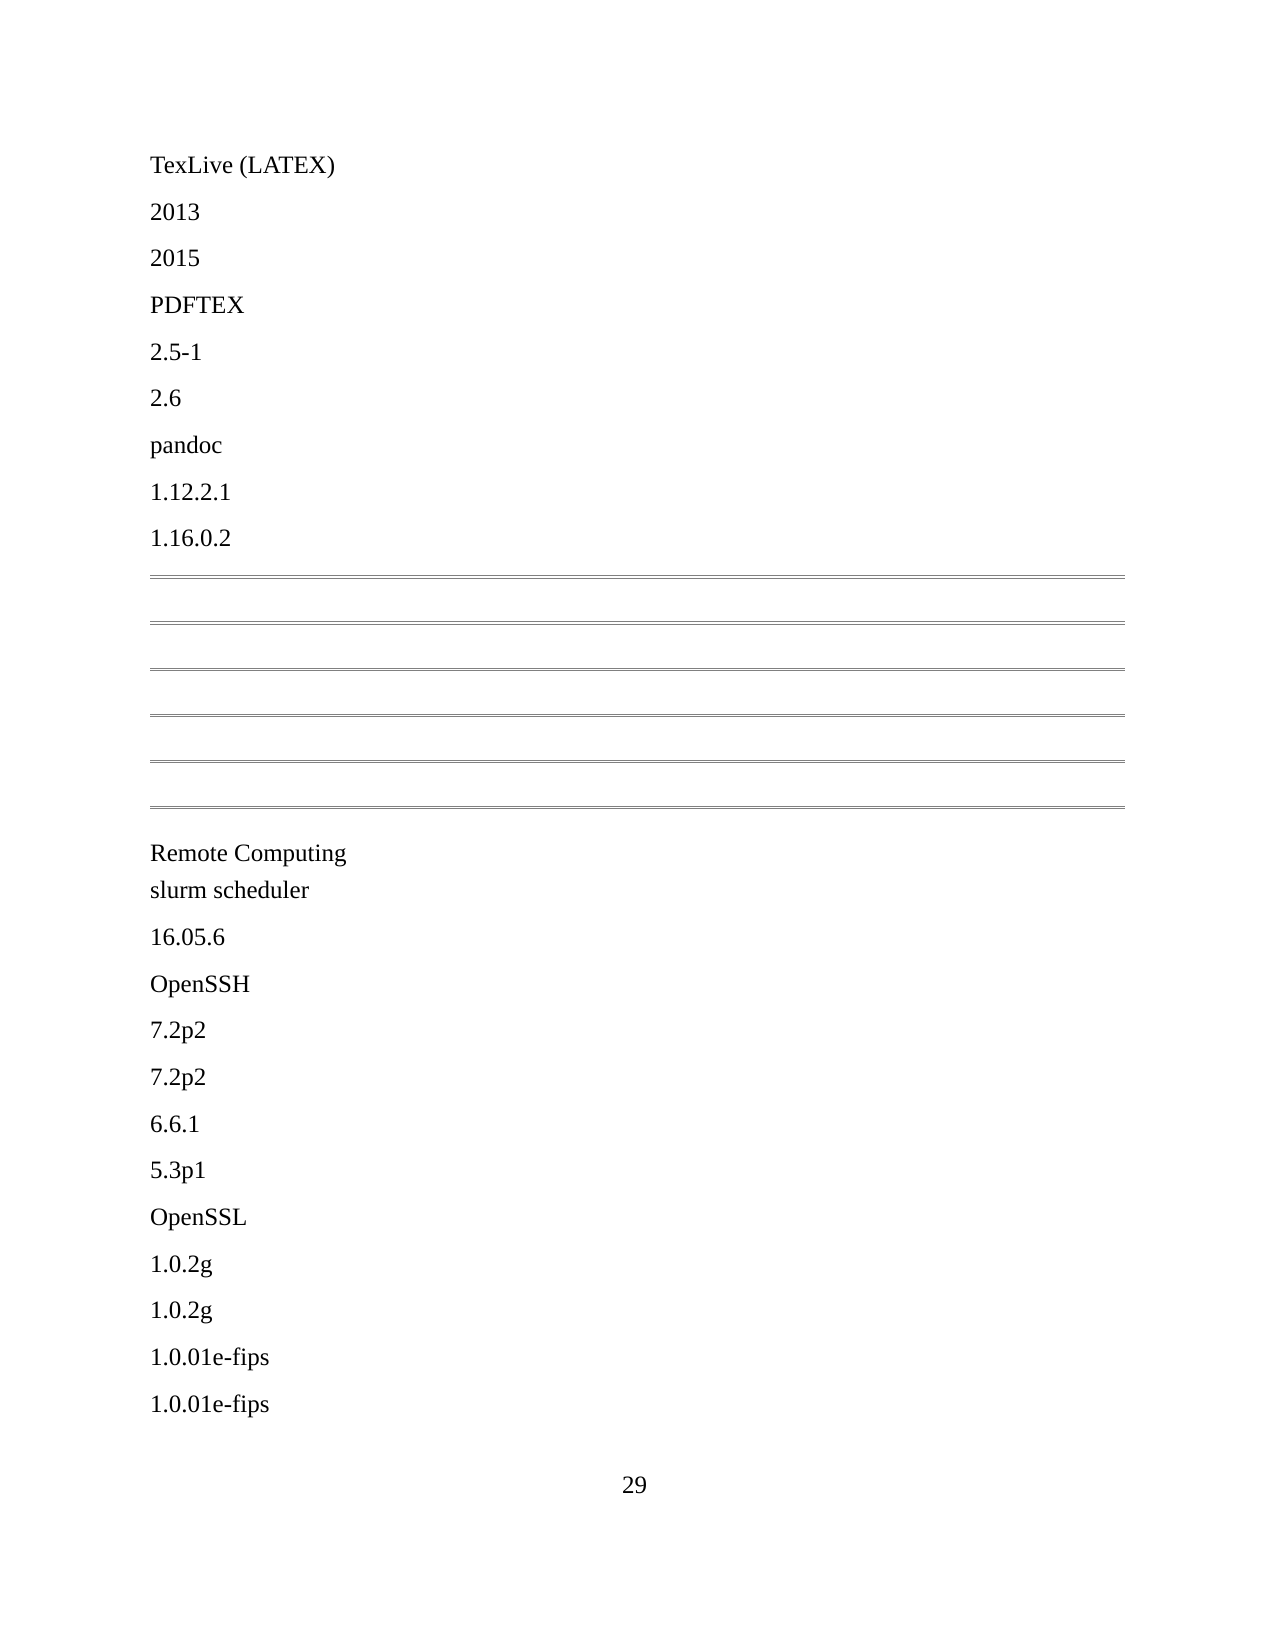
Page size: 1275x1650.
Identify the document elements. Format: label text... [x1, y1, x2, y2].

text 7.2p2 [150, 1062, 1125, 1091]
text 1.0.2g [150, 1296, 1125, 1324]
text slurm scheduler [150, 876, 1125, 904]
text 2013 [150, 197, 1125, 225]
text TexLive (LATEX) [150, 150, 1125, 179]
text 1.0.2g [150, 1249, 1125, 1278]
text 1.16.0.2 [150, 523, 1125, 552]
text 2.6 [150, 383, 1125, 412]
text 6.6.1 [150, 1109, 1125, 1138]
text 16.05.6 [150, 922, 1125, 951]
text OpenSSH [150, 969, 1125, 998]
text 7.2p2 [150, 1016, 1125, 1044]
text 2015 [150, 243, 1125, 272]
text 5.3p1 [150, 1156, 1125, 1184]
text OpenSSL [150, 1202, 1125, 1231]
text 1.0.01e-fips [150, 1342, 1125, 1371]
text 1.0.01e-fips [150, 1389, 1125, 1418]
text 1.12.2.1 [150, 477, 1125, 505]
text PDFTEX [150, 290, 1125, 319]
text Remote Computing [150, 838, 1125, 867]
text pandoc [150, 430, 1125, 459]
text 2.5-1 [150, 337, 1125, 365]
